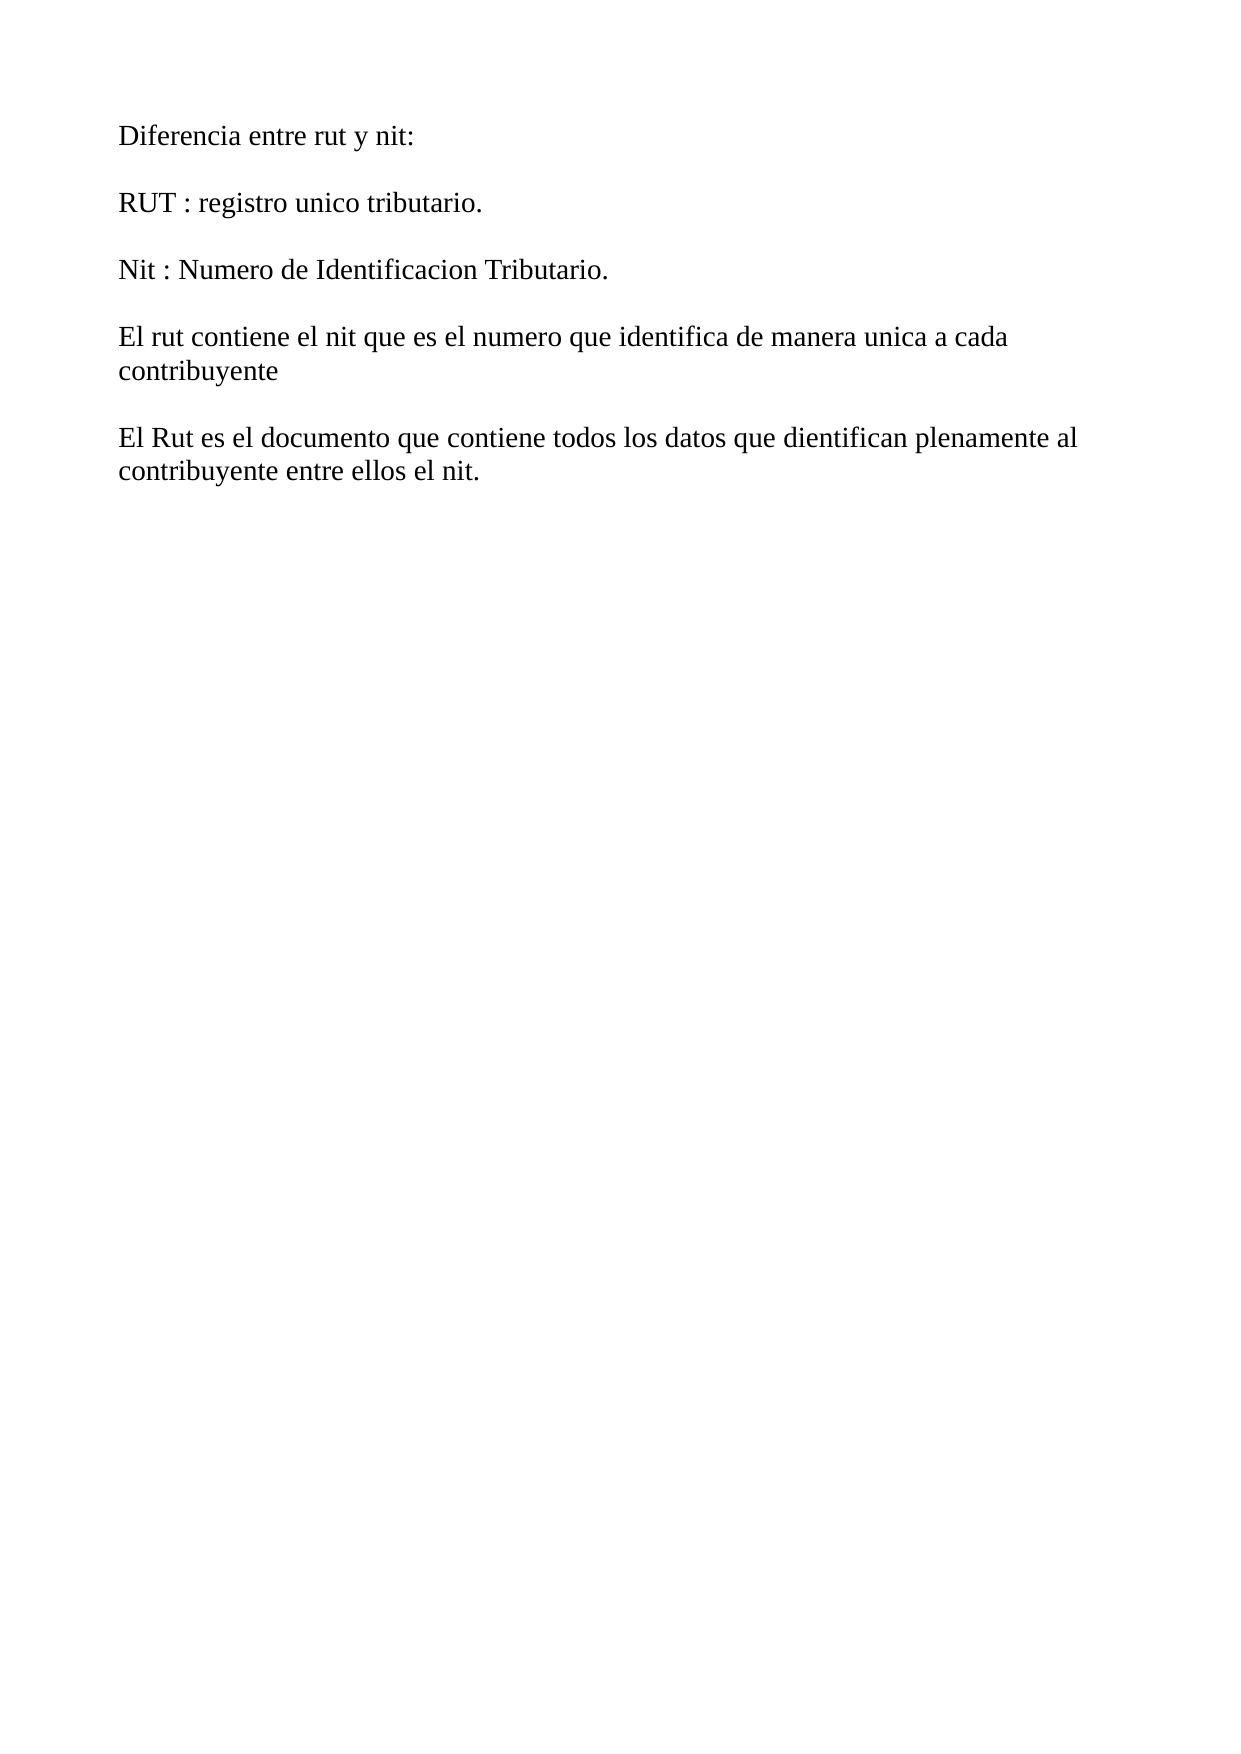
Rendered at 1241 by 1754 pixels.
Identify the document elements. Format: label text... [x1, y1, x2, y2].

text El rut contiene el nit que es el numero que identifica de manera unica a cada contribuyente [118, 319, 1122, 386]
text RUT : registro unico tributario. [118, 185, 1122, 219]
text Diferencia entre rut y nit: [118, 118, 1122, 152]
text El Rut es el documento que contiene todos los datos que dientifican plenamente al contribuyente entre ellos el nit. [118, 420, 1122, 487]
text Nit : Numero de Identificacion Tributario. [118, 252, 1122, 286]
